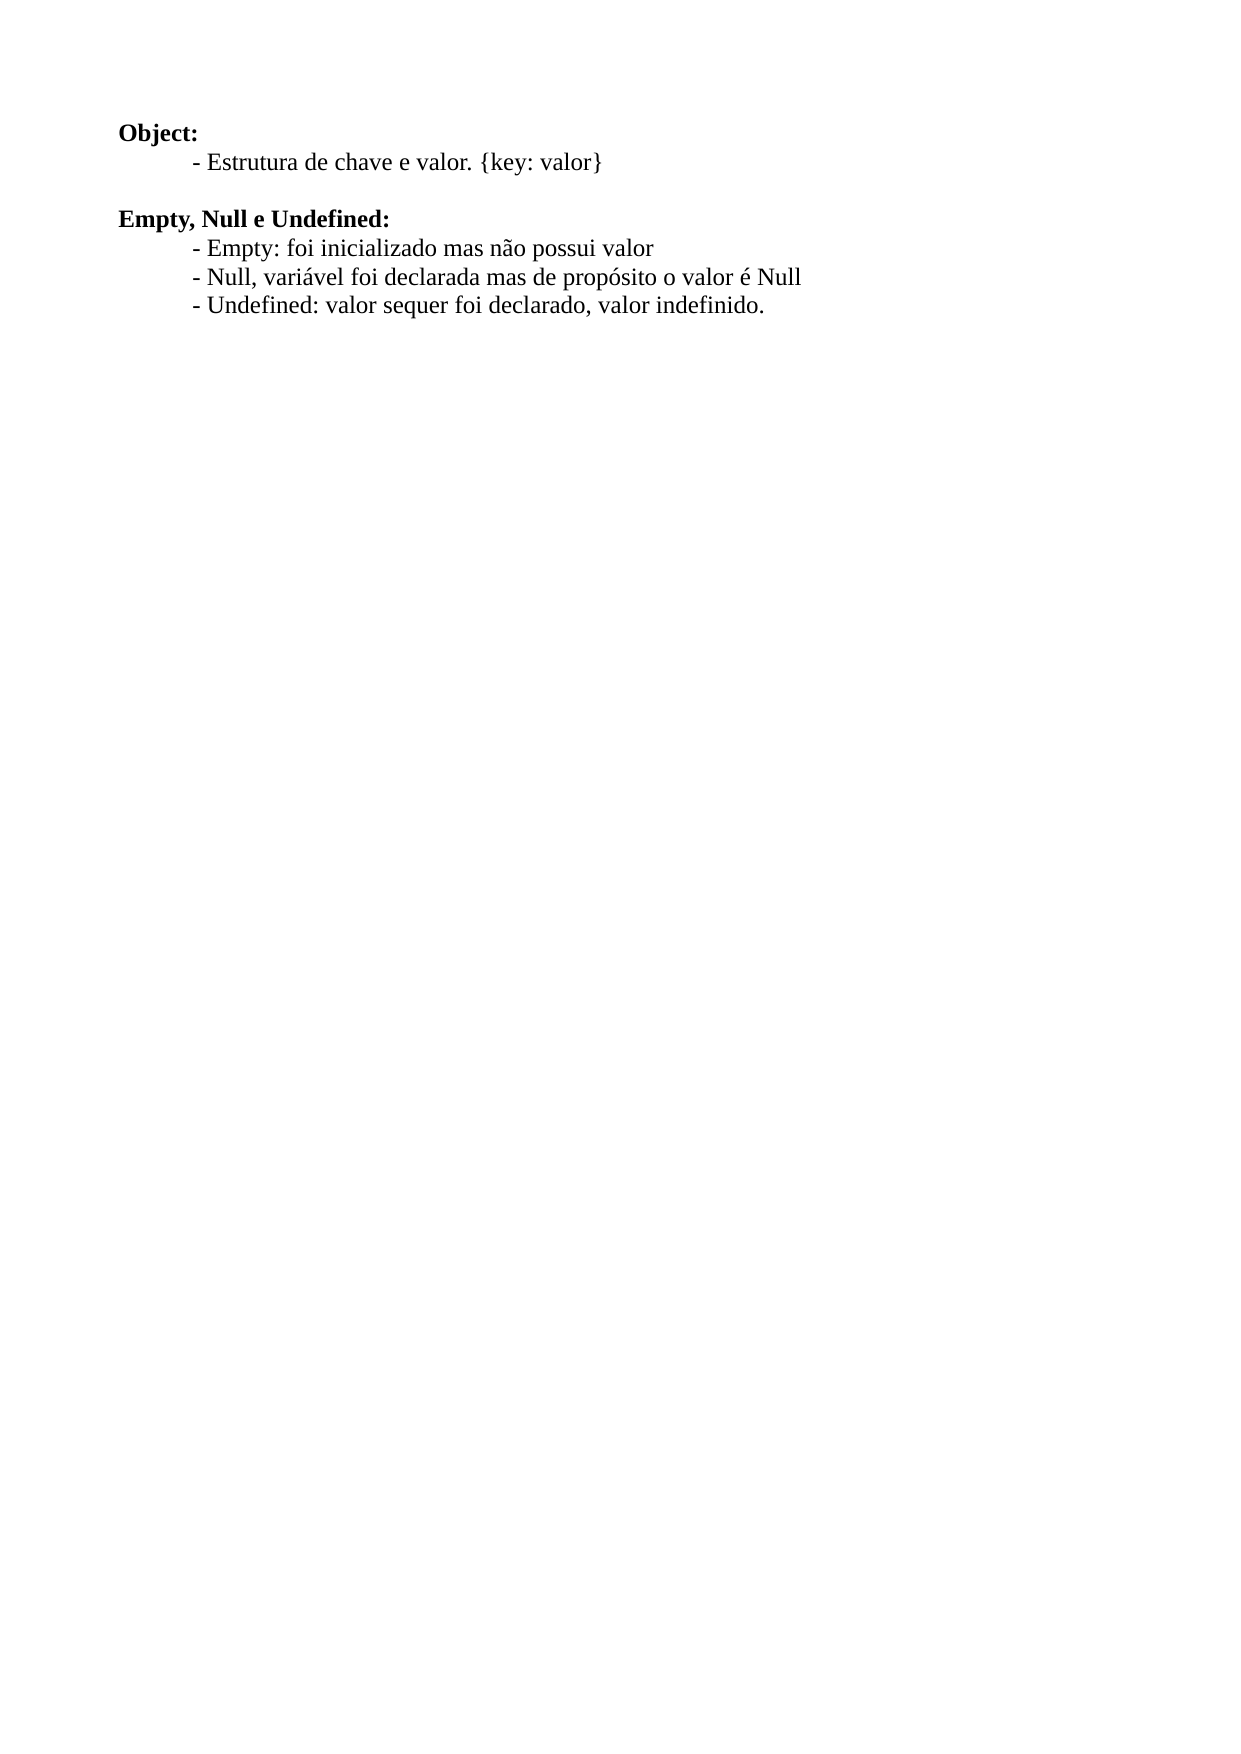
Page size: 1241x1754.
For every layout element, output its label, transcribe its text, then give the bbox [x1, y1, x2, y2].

text - Empty: foi inicializado mas não possui valor [118, 233, 1122, 262]
text - Null, variável foi declarada mas de propósito o valor é Null [118, 262, 1122, 291]
text - Undefined: valor sequer foi declarado, valor indefinido. [118, 291, 1122, 319]
text Object: [118, 118, 1122, 147]
text Empty, Null e Undefined: [118, 204, 1122, 233]
text - Estrutura de chave e valor. {key: valor} [118, 147, 1122, 176]
